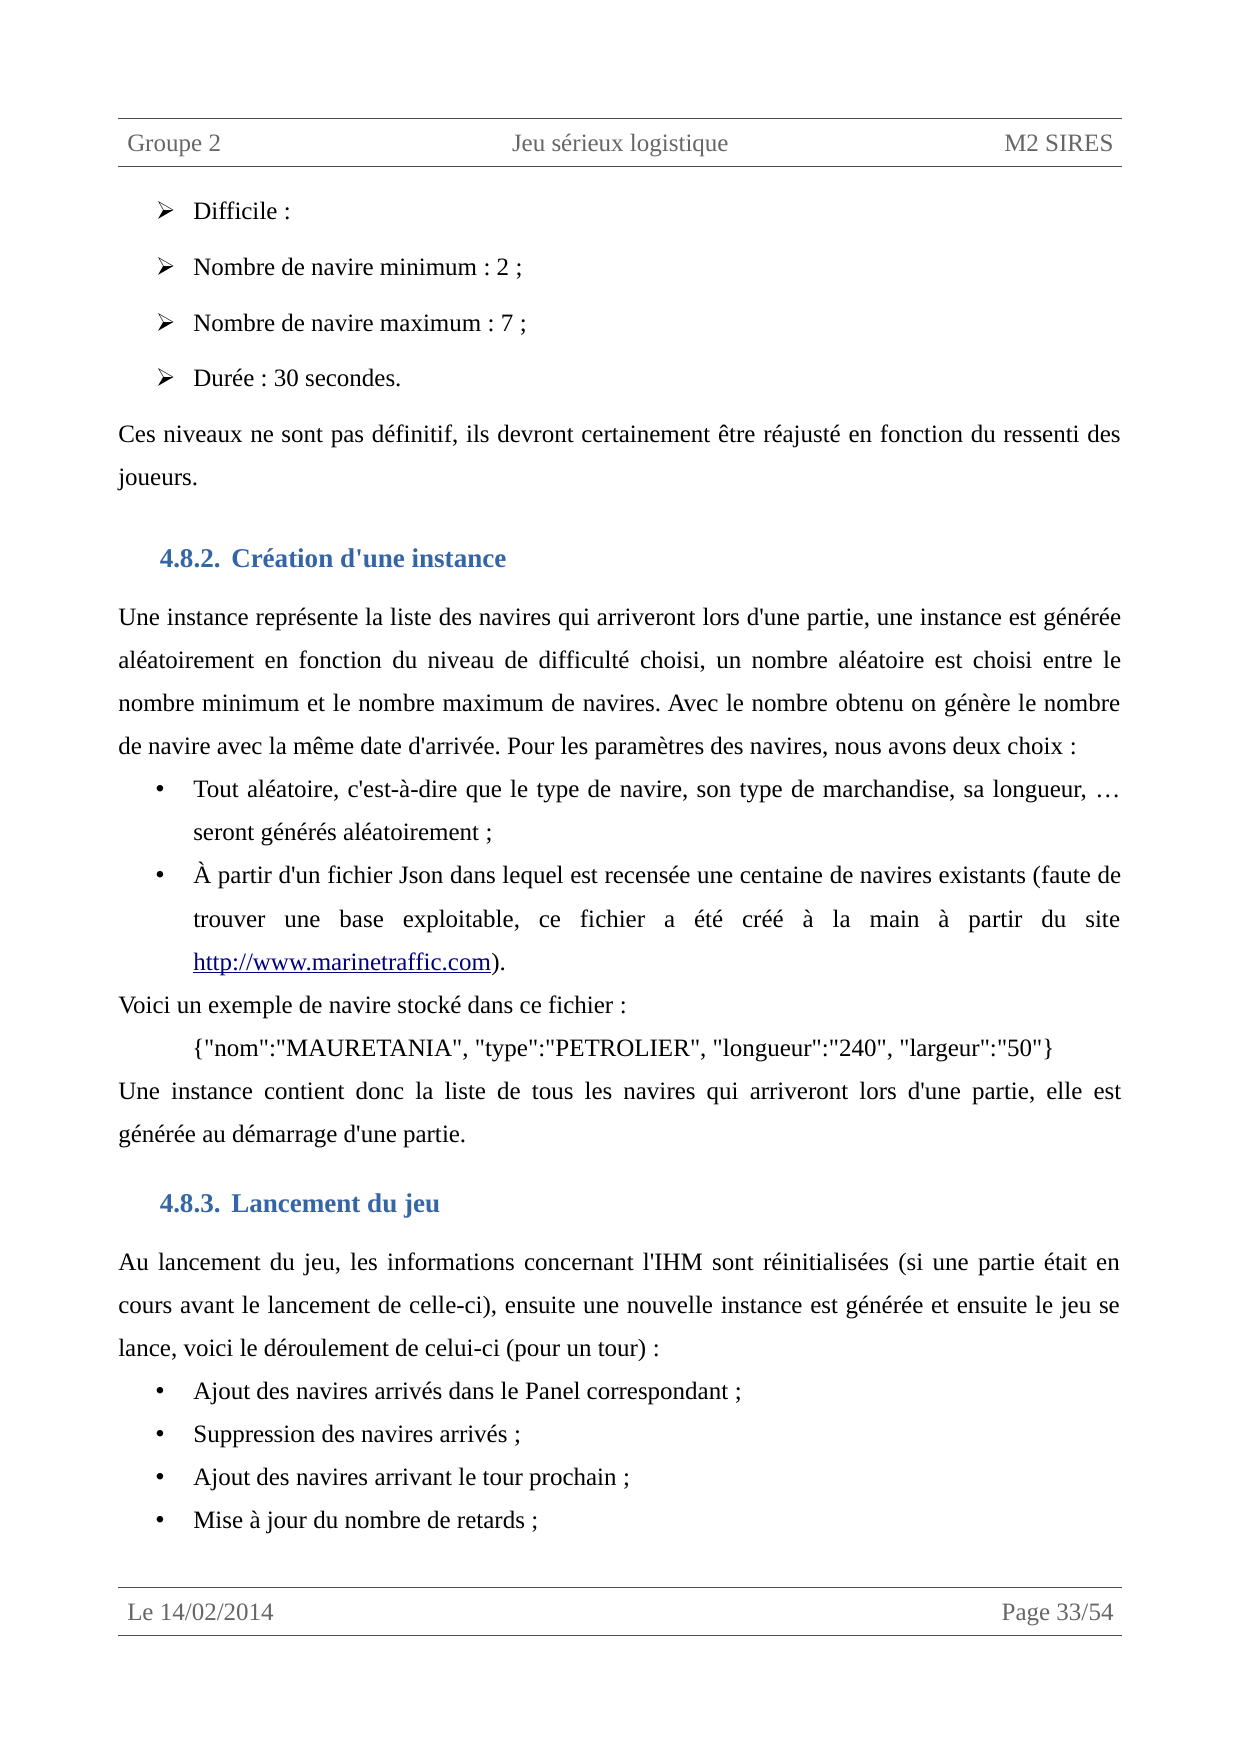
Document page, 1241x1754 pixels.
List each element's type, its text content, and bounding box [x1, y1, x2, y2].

text {"nom":"MAURETANIA", "type":"PETROLIER", "longueur":"240", "largeur":"50"} [118, 1033, 1122, 1062]
text Voici un exemple de navire stocké dans ce fichier : [118, 990, 1122, 1019]
list Nombre de navire maximum : 7 ; [156, 308, 1122, 336]
list Difficile : [156, 196, 1122, 225]
list Ajout des navires arrivant le tour prochain ; [156, 1462, 1122, 1491]
list Tout aléatoire, c'est-à-dire que le type de navire, son type de marchandise, sa longueur, … seront générés aléatoirement ; [156, 774, 1122, 846]
list Ajout des navires arrivés dans le Panel correspondant ; [156, 1376, 1122, 1405]
text Ces niveaux ne sont pas définitif, ils devront certainement être réajusté en fonction du ressenti des joueurs. [118, 419, 1122, 491]
subtitle Lancement du jeu [157, 1187, 1122, 1218]
text Une instance contient donc la liste de tous les navires qui arriveront lors d'une partie, elle est générée au démarrage d'une partie. [118, 1076, 1122, 1148]
list À partir d'un fichier Json dans lequel est recensée une centaine de navires existants (faute de trouver une base exploitable, ce fichier a été créé à la main à partir du site http://www.marinetraffic.com). [156, 861, 1122, 976]
subtitle Création d'une instance [157, 543, 1122, 574]
text Au lancement du jeu, les informations concernant l'IHM sont réinitialisées (si une partie était en cours avant le lancement de celle-ci), ensuite une nouvelle instance est générée et ensuite le jeu se lance, voici le déroulement de celui-ci (pour un tour) : [118, 1247, 1122, 1362]
list Suppression des navires arrivés ; [156, 1419, 1122, 1448]
list Durée : 30 secondes. [156, 363, 1122, 392]
list Nombre de navire minimum : 2 ; [156, 252, 1122, 281]
text Une instance représente la liste des navires qui arriveront lors d'une partie, une instance est générée aléatoirement en fonction du niveau de difficulté choisi, un nombre aléatoire est choisi entre le nombre minimum et le nombre maximum de navires. Avec le nombre obtenu on génère le nombre de navire avec la même date d'arrivée. Pour les paramètres des navires, nous avons deux choix : [118, 602, 1122, 760]
list Mise à jour du nombre de retards ; [156, 1505, 1122, 1534]
